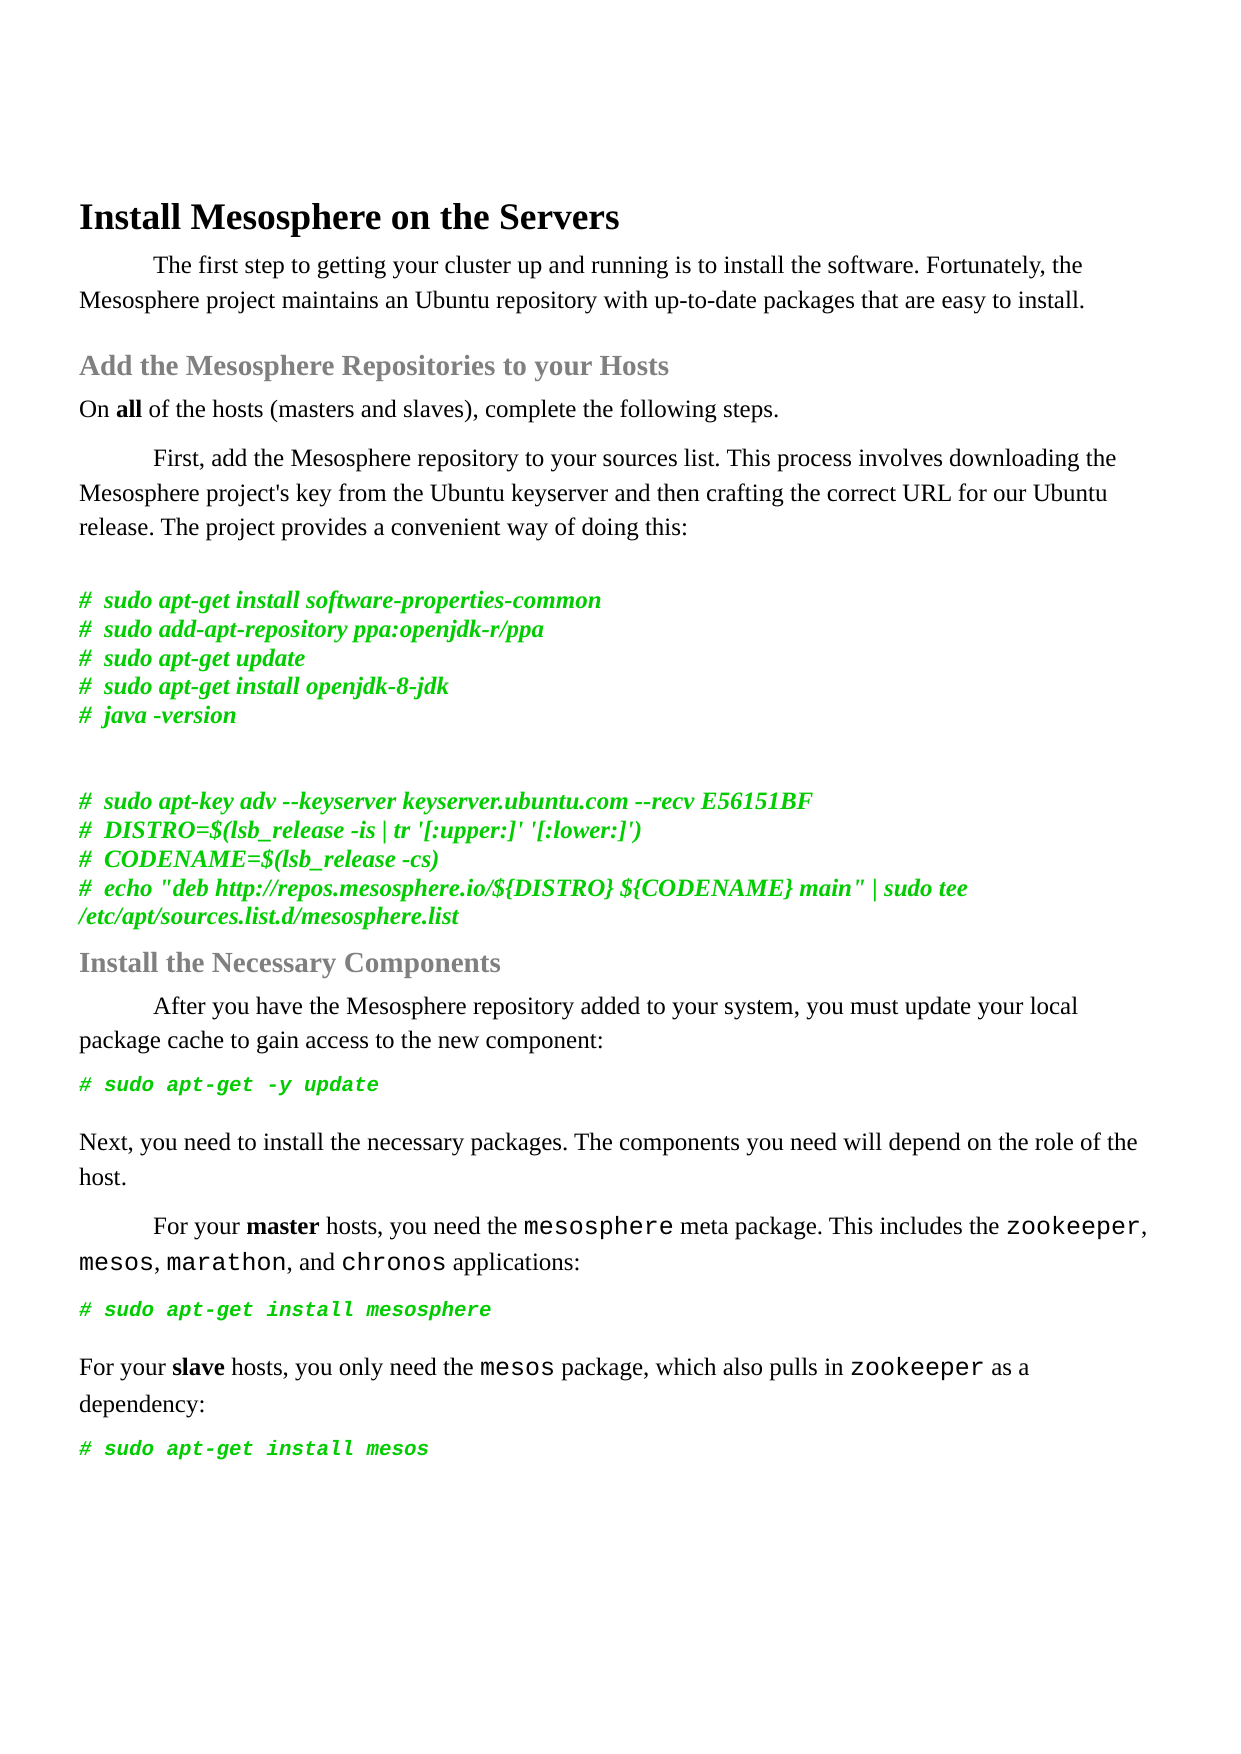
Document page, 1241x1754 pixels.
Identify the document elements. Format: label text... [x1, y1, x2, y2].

text # sudo apt-get install mesos [79, 1438, 1159, 1461]
text # CODENAME=$(lsb_release -cs) [79, 844, 1159, 873]
subtitle Add the Mesosphere Repositories to your Hosts [79, 348, 1159, 382]
text After you have the Mesosphere repository added to your system, you must update your local package cache to gain access to the new component: [79, 991, 1159, 1054]
text For your slave hosts, you only need the mesos package, which also pulls in zookeeper as a dependency: [79, 1352, 1159, 1417]
text # sudo apt-get -y update [79, 1074, 1159, 1098]
text On all of the hosts (masters and slaves), complete the following steps. [79, 394, 1159, 423]
text # sudo apt-get install software-properties-common [79, 585, 1159, 614]
text For your master hosts, you need the mesosphere meta package. This includes the zookeeper, mesos, marathon, and chronos applications: [79, 1211, 1159, 1278]
text # echo "deb http://repos.mesosphere.io/${DISTRO} ${CODENAME} main" | sudo tee /etc/apt/sources.list.d/mesosphere.list [79, 873, 1159, 930]
text # sudo apt-get install mesosphere [79, 1299, 1159, 1323]
subtitle Install Mesosphere on the Servers [79, 194, 1159, 238]
text First, add the Mesosphere repository to your sources list. This process involves downloading the Mesosphere project's key from the Ubuntu keyserver and then crafting the correct URL for our Ubuntu release. The project provides a convenient way of doing this: [79, 443, 1159, 541]
text The first step to getting your cluster up and running is to install the software. Fortunately, the Mesosphere project maintains an Ubuntu repository with up-to-date packages that are easy to install. [79, 250, 1159, 313]
subtitle Install the Necessary Components [79, 945, 1159, 978]
text Next, you need to install the necessary packages. The components you need will depend on the role of the host. [79, 1127, 1159, 1191]
text # sudo apt-key adv --keyserver keyserver.ubuntu.com --recv E56151BF [79, 786, 1159, 815]
text # java -version [79, 700, 1159, 729]
text # DISTRO=$(lsb_release -is | tr '[:upper:]' '[:lower:]') [79, 815, 1159, 844]
text # sudo apt-get install openjdk-8-jdk [79, 671, 1159, 700]
text # sudo add-apt-repository ppa:openjdk-r/ppa [79, 614, 1159, 643]
text # sudo apt-get update [79, 643, 1159, 671]
